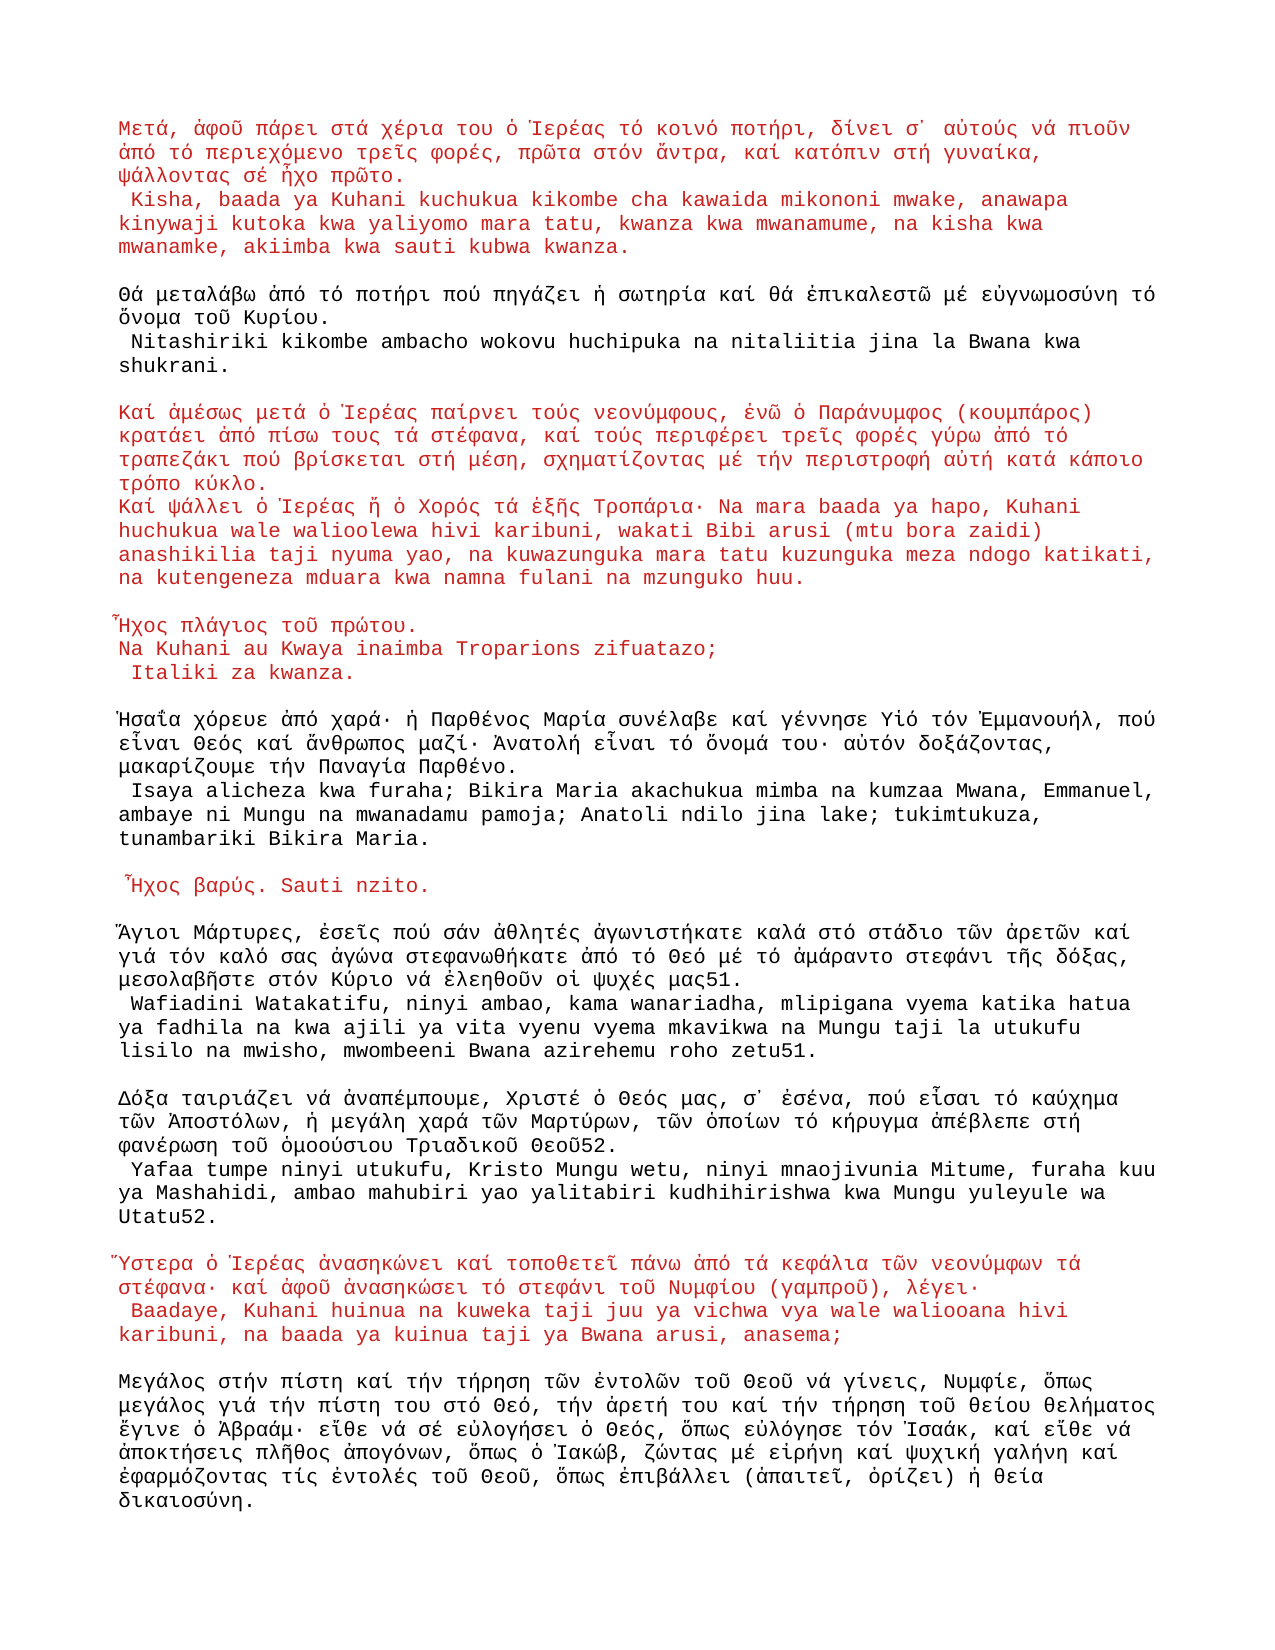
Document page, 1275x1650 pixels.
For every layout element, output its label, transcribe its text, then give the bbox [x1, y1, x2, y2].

text Καί ἀμέσως μετά ὁ Ἱερέας παίρνει τούς νεονύμφους, ἐνῶ ὁ Παράνυμφος (κουμπάρος) κρατάει ἀπό πίσω τους τά στέφανα, καί τούς περιφέρει τρεῖς φορές γύρω ἀπό τό τραπεζάκι πού βρίσκεται στή μέση, σχηματίζοντας μέ τήν περιστροφή αὐτή κατά κάποιο τρόπο κύκλο. [118, 402, 1157, 496]
text Ἡσαΐα χόρευε ἀπό χαρά· ἡ Παρθένος Μαρία συνέλαβε καί γέννησε Υἱό τόν Ἐμμανουήλ, πού εἶναι Θεός καί ἄνθρωπος μαζί· Ἀνατολή εἶναι τό ὄνομά του· αὐτόν δοξάζοντας, μακαρίζουμε τήν Παναγία Παρθένο. [118, 709, 1157, 780]
text Καί ψάλλει ὁ Ἱερέας ἤ ὁ Χορός τά ἑξῆς Τροπάρια· Na mara baada ya hapo, Kuhani huchukua wale walioolewa hivi karibuni, wakati Bibi arusi (mtu bora zaidi) anashikilia taji nyuma yao, na kuwazunguka mara tatu kuzunguka meza ndogo katikati, na kutengeneza mduara kwa namna fulani na mzunguko huu. [118, 496, 1157, 591]
text Kisha, baada ya Kuhani kuchukua kikombe cha kawaida mikononi mwake, anawapa kinywaji kutoka kwa yaliyomo mara tatu, kwanza kwa mwanamume, na kisha kwa mwanamke, akiimba kwa sauti kubwa kwanza. [118, 189, 1157, 260]
text Μετά, ἀφοῦ πάρει στά χέρια του ὁ Ἱερέας τό κοινό ποτήρι, δίνει σ᾿ αὐτούς νά πιοῦν ἀπό τό περιεχόμενο τρεῖς φορές, πρῶτα στόν ἄντρα, καί κατόπιν στή γυναίκα, ψάλλοντας σέ ἦχο πρῶτο. [118, 118, 1157, 189]
text Wafiadini Watakatifu, ninyi ambao, kama wanariadha, mlipigana vyema katika hatua ya fadhila na kwa ajili ya vita vyenu vyema mkavikwa na Mungu taji la utukufu lisilo na mwisho, mwombeeni Bwana azirehemu roho zetu51. [118, 993, 1157, 1064]
text Μεγάλος στήν πίστη καί τήν τήρηση τῶν ἐντολῶν τοῦ Θεοῦ νά γίνεις, Νυμφίε, ὅπως μεγάλος γιά τήν πίστη του στό Θεό, τήν ἀρετή του καί τήν τήρηση τοῦ θείου θελήματος ἔγινε ὁ Ἀβραάμ· εἴθε νά σέ εὐλογήσει ὁ Θεός, ὅπως εὐλόγησε τόν Ἰσαάκ, καί εἴθε νά ἀποκτήσεις πλῆθος ἀπογόνων, ὅπως ὁ Ἰακώβ, ζώντας μέ εἰρήνη καί ψυχική γαλήνη καί ἐφαρμόζοντας τίς ἐντολές τοῦ Θεοῦ, ὅπως ἐπιβάλλει (ἀπαιτεῖ, ὁρίζει) ἡ θεία δικαιοσύνη. [118, 1371, 1157, 1513]
text Baadaye, Kuhani huinua na kuweka taji juu ya vichwa vya wale waliooana hivi karibuni, na baada ya kuinua taji ya Bwana arusi, anasema; [118, 1300, 1157, 1348]
text Nitashiriki kikombe ambacho wokovu huchipuka na nitaliitia jina la Bwana kwa shukrani. [118, 331, 1157, 378]
text Ἅγιοι Μάρτυρες, ἐσεῖς πού σάν ἀθλητές ἀγωνιστήκατε καλά στό στάδιο τῶν ἀρετῶν καί γιά τόν καλό σας ἀγώνα στεφανωθήκατε ἀπό τό Θεό μέ τό ἀμάραντο στεφάνι τῆς δόξας, μεσολαβῆστε στόν Κύριο νά ἐλεηθοῦν οἱ ψυχές μας51. [118, 922, 1157, 993]
text Ἦχος πλάγιος τοῦ πρώτου. Na Kuhani au Kwaya inaimba Troparions zifuatazo; [118, 615, 1157, 662]
text Ἦχος βαρύς. Sauti nzito. [118, 875, 1157, 898]
text Yafaa tumpe ninyi utukufu, Kristo Mungu wetu, ninyi mnaojivunia Mitume, furaha kuu ya Mashahidi, ambao mahubiri yao yalitabiri kudhihirishwa kwa Mungu yuleyule wa Utatu52. [118, 1158, 1157, 1229]
text Δόξα ταιριάζει νά ἀναπέμπουμε, Χριστέ ὁ Θεός μας, σ᾿ ἐσένα, πού εἶσαι τό καύχημα τῶν Ἀποστόλων, ἡ μεγάλη χαρά τῶν Μαρτύρων, τῶν ὁποίων τό κήρυγμα ἀπέβλεπε στή φανέρωση τοῦ ὁμοούσιου Τριαδικοῦ Θεοῦ52. [118, 1088, 1157, 1158]
text Ὕστερα ὁ Ἱερέας ἀνασηκώνει καί τοποθετεῖ πάνω ἀπό τά κεφάλια τῶν νεονύμφων τά στέφανα· καί ἀφοῦ ἀνασηκώσει τό στεφάνι τοῦ Νυμφίου (γαμπροῦ), λέγει· [118, 1253, 1157, 1300]
text Θά μεταλάβω ἀπό τό ποτήρι πού πηγάζει ἡ σωτηρία καί θά ἐπικαλεστῶ μέ εὐγνωμοσύνη τό ὄνομα τοῦ Κυρίου. [118, 284, 1157, 331]
text Isaya alicheza kwa furaha; Bikira Maria akachukua mimba na kumzaa Mwana, Emmanuel, ambaye ni Mungu na mwanadamu pamoja; Anatoli ndilo jina lake; tukimtukuza, tunambariki Bikira Maria. [118, 780, 1157, 851]
text Italiki za kwanza. [118, 662, 1157, 686]
